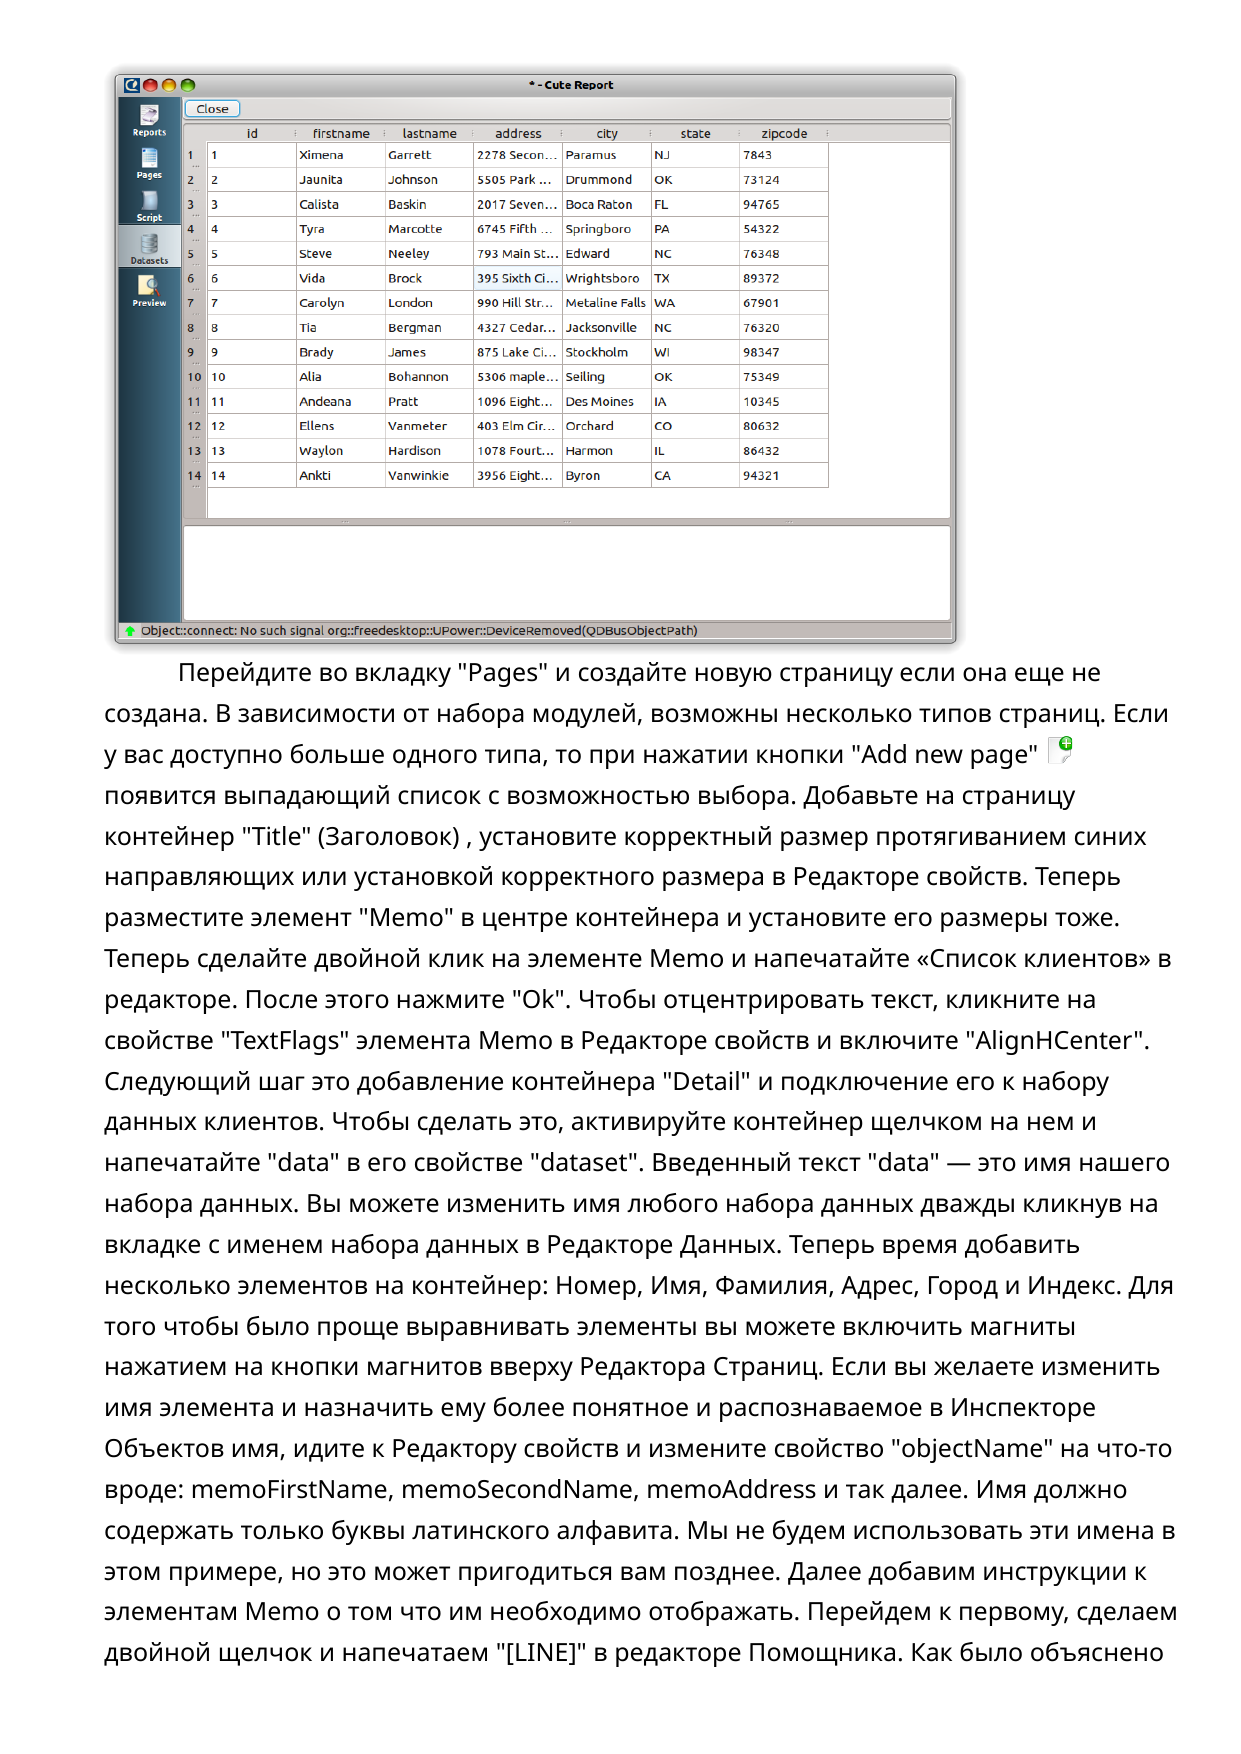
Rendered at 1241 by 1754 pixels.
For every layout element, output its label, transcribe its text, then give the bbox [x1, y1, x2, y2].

text Перейдите во вкладку "Pages" и создайте новую страницу если она еще не создана. В зависимости от набора модулей, возможны несколько типов страниц. Если у вас доступно больше одного типа, то при нажатии кнопки "Add new page" появится выпадающий список с возможностью выбора. Добавьте на страницу контейнер "Title" (Заголовок) , установите корректный размер протягиванием синих направляющих или установкой корректного размера в Редакторе свойств. Теперь разместите элемент "Memo" в центре контейнера и установите его размеры тоже. Теперь сделайте двойной клик на элементе Memo и напечатайте «Список клиентов» в редакторе. После этого нажмите "Ok". Чтобы отцентрировать текст, кликните на свойстве "TextFlags" элемента Memo в Редакторе свойств и включите "AlignHCenter". Следующий шаг это добавление контейнера "Detail" и подключение его к набору данных клиентов. Чтобы сделать это, активируйте контейнер щелчком на нем и напечатайте "data" в его свойстве "dataset". Введенный текст "data" — это имя нашего набора данных. Вы можете изменить имя любого набора данных дважды кликнув на вкладке с именем набора данных в Редакторе Данных. Теперь время добавить несколько элементов на контейнер: Номер, Имя, Фамилия, Адрес, Город и Индекс. Для того чтобы было проще выравнивать элементы вы можете включить магниты нажатием на кнопки магнитов вверху Редактора Страниц. Если вы желаете изменить имя элемента и назначить ему более понятное и распознаваемое в Инспекторе Объектов имя, идите к Редактору свойств и измените свойство "objectName" на что-то вроде: memoFirstName, memoSecondName, memoAddress и так далее. Имя должно содержать только буквы латинского алфавита. Мы не будем использовать эти имена в этом примере, но это может пригодиться вам позднее. Далее добавим инструкции к элементам Memo о том что им необходимо отображать. Перейдем к первому, сделаем двойной щелчок и напечатаем "[LINE]" в редакторе Помощника. Как было объяснено [104, 655, 1181, 1669]
picture [1045, 736, 1073, 764]
picture [103, 62, 967, 655]
